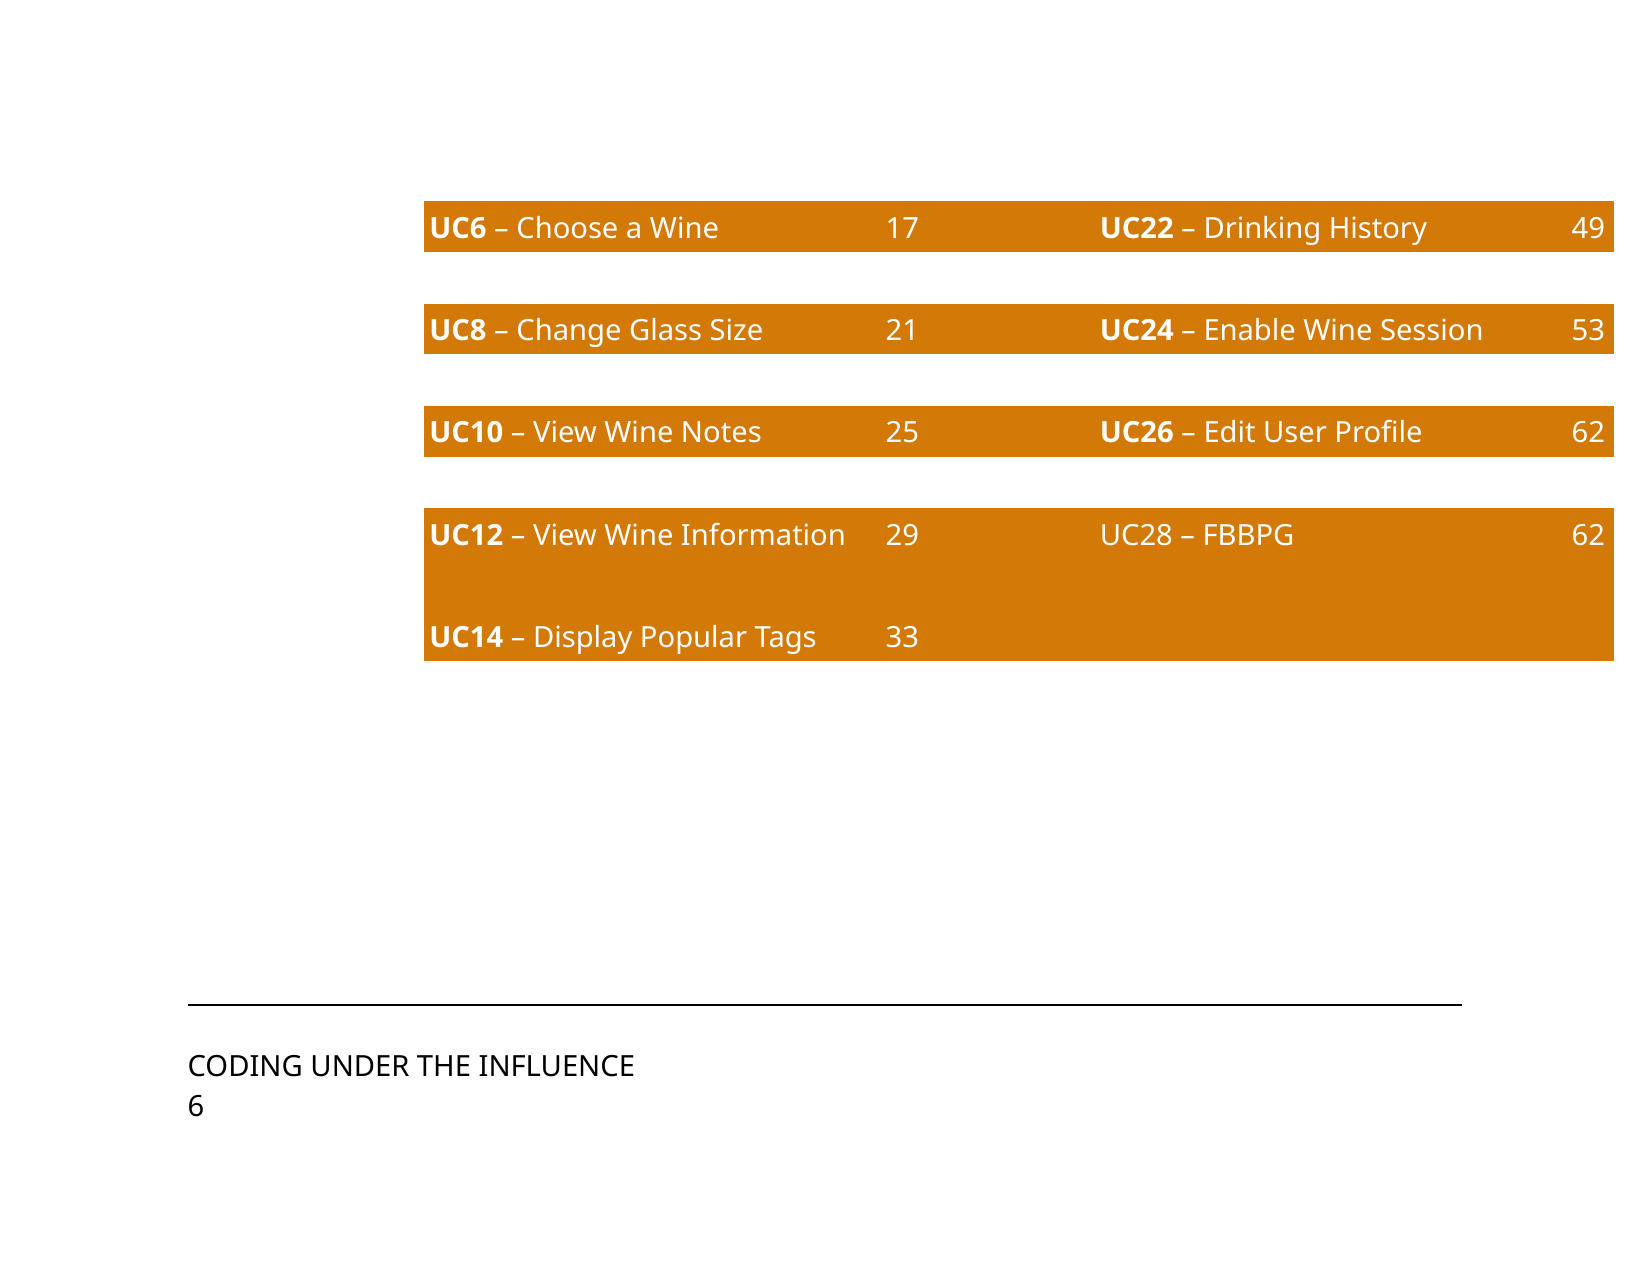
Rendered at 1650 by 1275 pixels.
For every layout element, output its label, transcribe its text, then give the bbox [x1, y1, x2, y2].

table_cell 53 [1566, 304, 1614, 354]
table_cell UC14 – Display Popular Tags [424, 610, 880, 661]
table_cell UC29 – Settings [1094, 457, 1566, 508]
table_cell 56 [1566, 355, 1614, 406]
table_cell [1566, 559, 1614, 610]
table_cell [880, 559, 1094, 610]
table_cell UC23 – Drinking Session Details [1094, 252, 1566, 303]
table_cell 62 [1566, 406, 1614, 457]
table_cell Systems [424, 150, 880, 201]
table_cell UC6 – Choose a Wine [424, 201, 880, 252]
table_cell UC9 – Wine Profile [424, 355, 880, 406]
table_cell 51 [1566, 252, 1614, 303]
table_cell [1094, 610, 1566, 661]
table_cell UC12 – View Wine Information [424, 508, 880, 559]
table_cell UC10 – View Wine Notes [424, 406, 880, 457]
table_cell 49 [1566, 201, 1614, 252]
table_cell 25 [880, 406, 1094, 457]
table_cell UC11 – Edit Wine Notes [424, 457, 880, 508]
table_cell 62 [1566, 508, 1614, 559]
table_cell [1094, 150, 1566, 201]
table_cell UC25 – Access User Profile [1094, 355, 1566, 406]
table_cell 23 [880, 355, 1094, 406]
table_cell 29 [880, 508, 1094, 559]
table_cell 21 [880, 304, 1094, 354]
table_cell [1094, 559, 1566, 610]
table_cell UC24 – Enable Wine Session [1094, 304, 1566, 354]
table_cell 33 [880, 610, 1094, 661]
table_cell 17 [880, 201, 1094, 252]
table_cell UC28 – FBBPG [1094, 508, 1566, 559]
table_cell [1566, 610, 1614, 661]
table_cell [424, 559, 880, 610]
table_cell UC7 – Input Wine Intake [424, 252, 880, 303]
table_cell [880, 150, 1094, 201]
table_cell 19 [880, 252, 1094, 303]
table_cell 64 [1566, 457, 1614, 508]
table_cell UC8 – Change Glass Size [424, 304, 880, 354]
table_cell 31 [880, 457, 1094, 508]
table_cell [1566, 150, 1614, 201]
table_cell UC22 – Drinking History [1094, 201, 1566, 252]
table_cell UC26 – Edit User Profile [1094, 406, 1566, 457]
